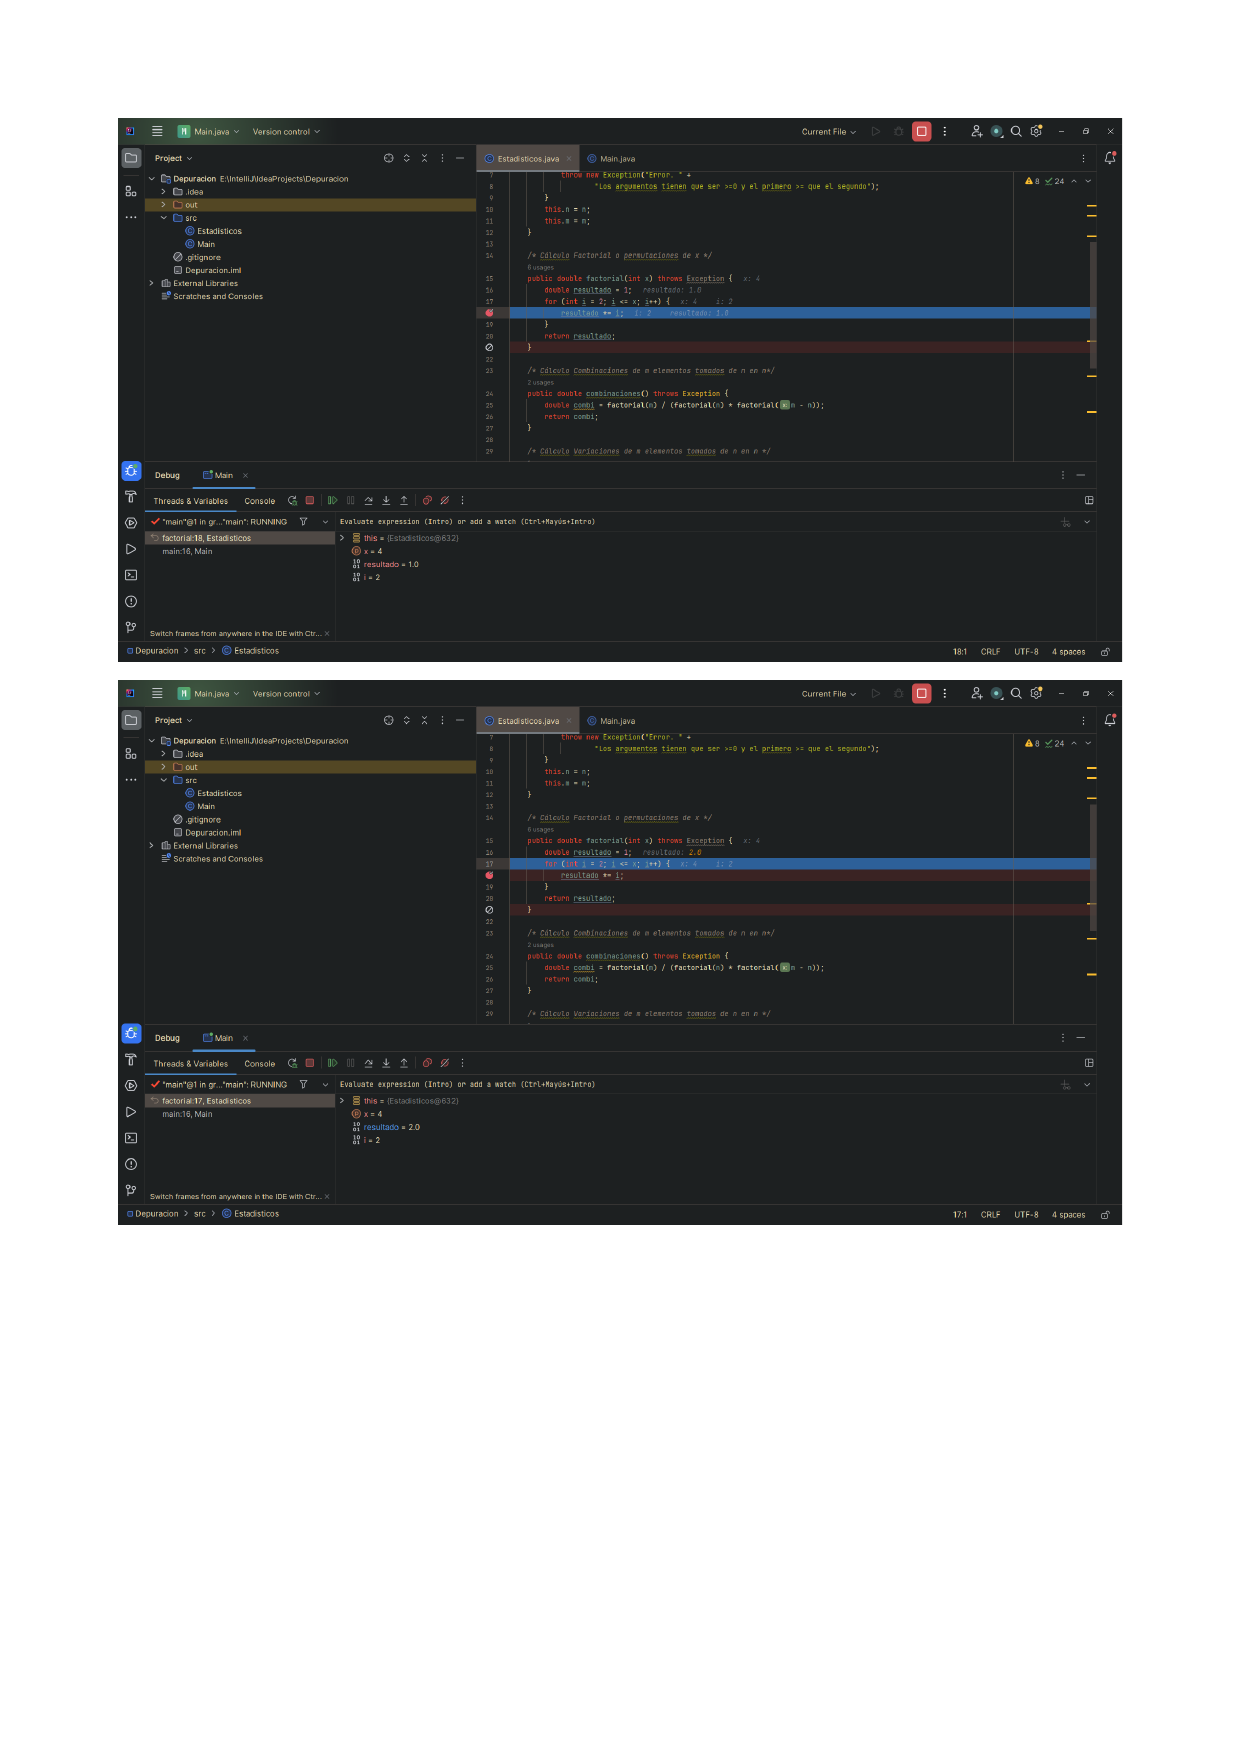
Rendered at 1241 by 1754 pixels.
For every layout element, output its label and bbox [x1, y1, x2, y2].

picture [118, 118, 1123, 662]
picture [118, 680, 1123, 1225]
